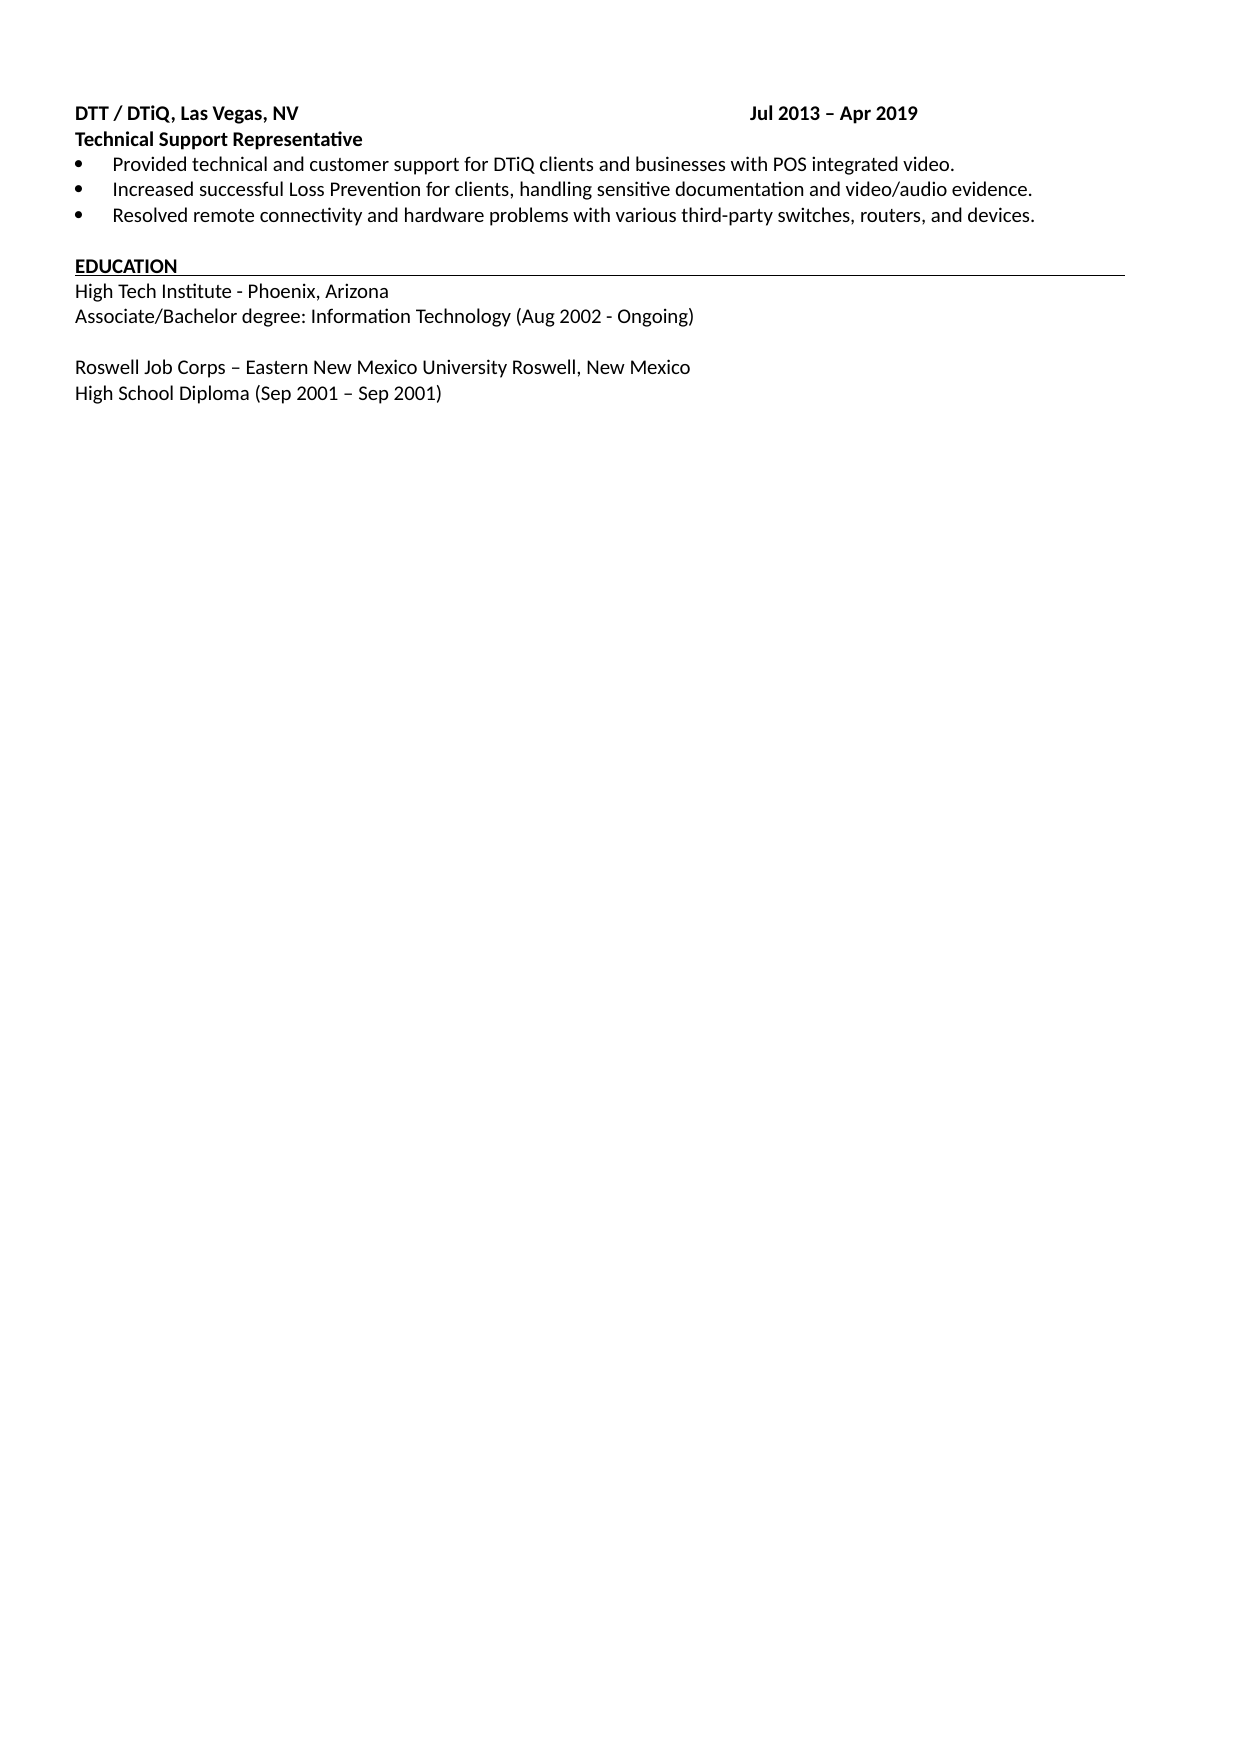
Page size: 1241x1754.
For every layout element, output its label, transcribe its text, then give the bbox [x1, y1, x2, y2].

text Roswell Job Corps – Eastern New Mexico University Roswell, New Mexico [75, 354, 1165, 380]
text Associate/Bachelor degree: Information Technology (Aug 2002 - Ongoing) [75, 304, 1165, 329]
text EDUCATION [75, 253, 1165, 278]
list Resolved remote connectivity and hardware problems with various third-party switches, routers, and devices. [75, 202, 1165, 227]
text DTT / DTiQ, Las Vegas, NV Jul 2013 – Apr 2019 [75, 100, 1165, 126]
text Technical Support Representative [75, 126, 1165, 151]
list Provided technical and customer support for DTiQ clients and businesses with POS integrated video. [75, 151, 1165, 177]
list Increased successful Loss Prevention for clients, handling sensitive documentation and video/audio evidence. [75, 177, 1165, 202]
text High Tech Institute - Phoenix, Arizona [75, 278, 1165, 304]
text High School Diploma (Sep 2001 – Sep 2001) [75, 380, 1165, 405]
